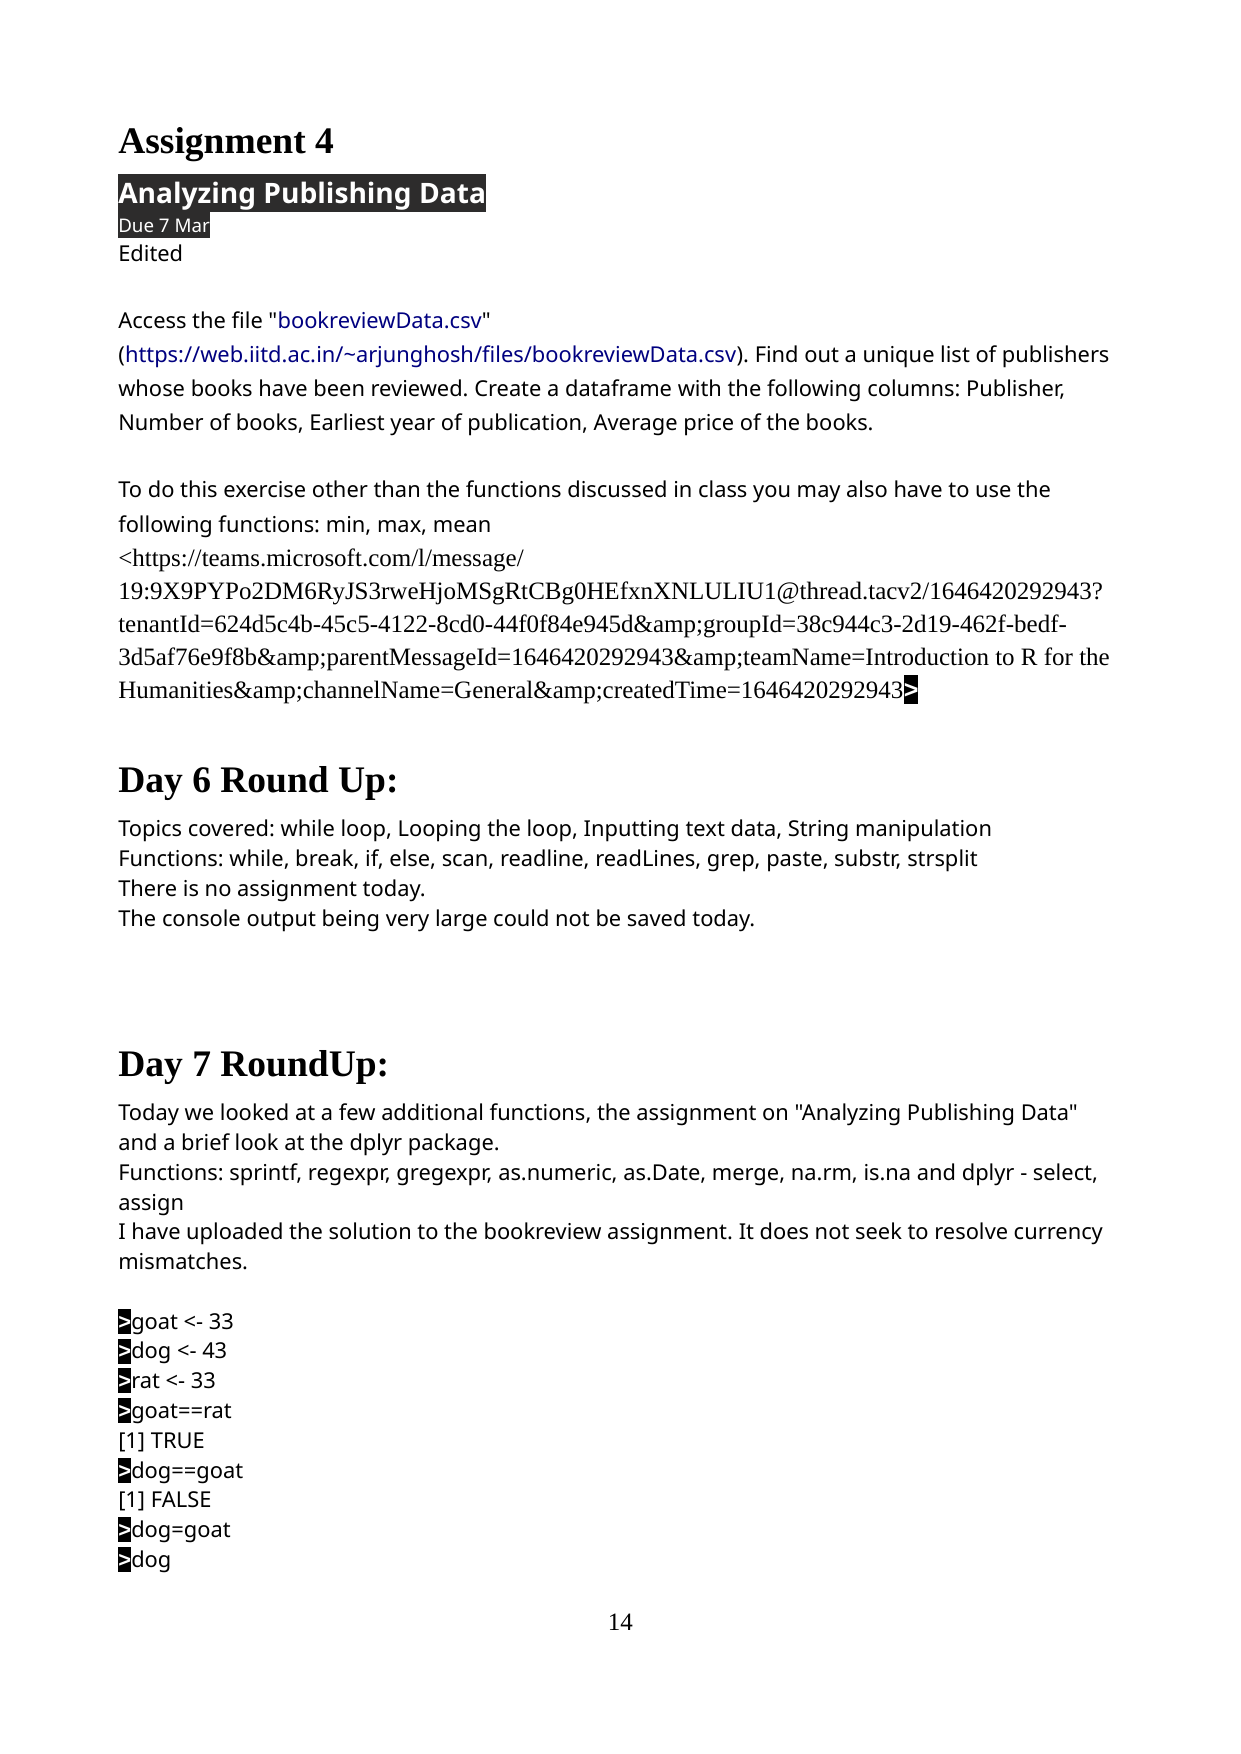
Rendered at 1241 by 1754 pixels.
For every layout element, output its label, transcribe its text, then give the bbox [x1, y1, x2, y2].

text <https://teams.microsoft.com/l/message/19:9X9PYPo2DM6RyJS3rweHjoMSgRtCBg0HEfxnXNLULIU1@thread.tacv2/1646420292943?tenantId=624d5c4b-45c5-4122-8cd0-44f0f84e945d&amp;groupId=38c944c3-2d19-462f-bedf-3d5af76e9f8b&amp;parentMessageId=1646420292943&amp;teamName=Introduction to R for the Humanities&amp;channelName=General&amp;createdTime=1646420292943> [118, 543, 1122, 704]
text Functions: sprintf, regexpr, gregexpr, as.numeric, as.Date, merge, na.rm, is.na and dplyr - select, assign [118, 1157, 1122, 1216]
text Analyzing Publishing Data [118, 174, 1122, 212]
text Today we looked at a few additional functions, the assignment on "Analyzing Publishing Data" and a brief look at the dplyr package. [118, 1097, 1122, 1157]
text >goat==rat [118, 1395, 1122, 1425]
subtitle Day 7 RoundUp: [118, 1042, 1122, 1085]
text [1] FALSE [118, 1484, 1122, 1514]
text Functions: while, break, if, else, scan, readline, readLines, grep, paste, substr, strsplit [118, 843, 1122, 873]
text >dog==goat [118, 1455, 1122, 1484]
text Topics covered: while loop, Looping the loop, Inputting text data, String manipulation [118, 813, 1122, 843]
text [1] TRUE [118, 1425, 1122, 1455]
text The console output being very large could not be saved today. [118, 903, 1122, 932]
text Edited [118, 238, 1122, 267]
text >goat <- 33 [118, 1306, 1122, 1336]
subtitle Assignment 4 [118, 118, 1122, 161]
text Access the file "bookreviewData.csv" (https://web.iitd.ac.in/~arjunghosh/files/bookreviewData.csv). Find out a unique list of publishers whose books have been reviewed. Create a dataframe with the following columns: Publisher, Number of books, Earliest year of publication, Average price of the books. To do this exercise other than the functions discussed in class you may also have to use the following functions: min, max, mean [118, 305, 1122, 538]
text I have uploaded the solution to the bookreview assignment. It does not seek to resolve currency mismatches. [118, 1216, 1122, 1276]
text >dog [118, 1544, 1122, 1574]
subtitle Day 6 Round Up: [118, 758, 1122, 801]
text There is no assignment today. [118, 873, 1122, 903]
text >rat <- 33 [118, 1365, 1122, 1395]
text >dog=goat [118, 1514, 1122, 1544]
text Due 7 Mar [118, 212, 1122, 238]
text >dog <- 43 [118, 1336, 1122, 1365]
